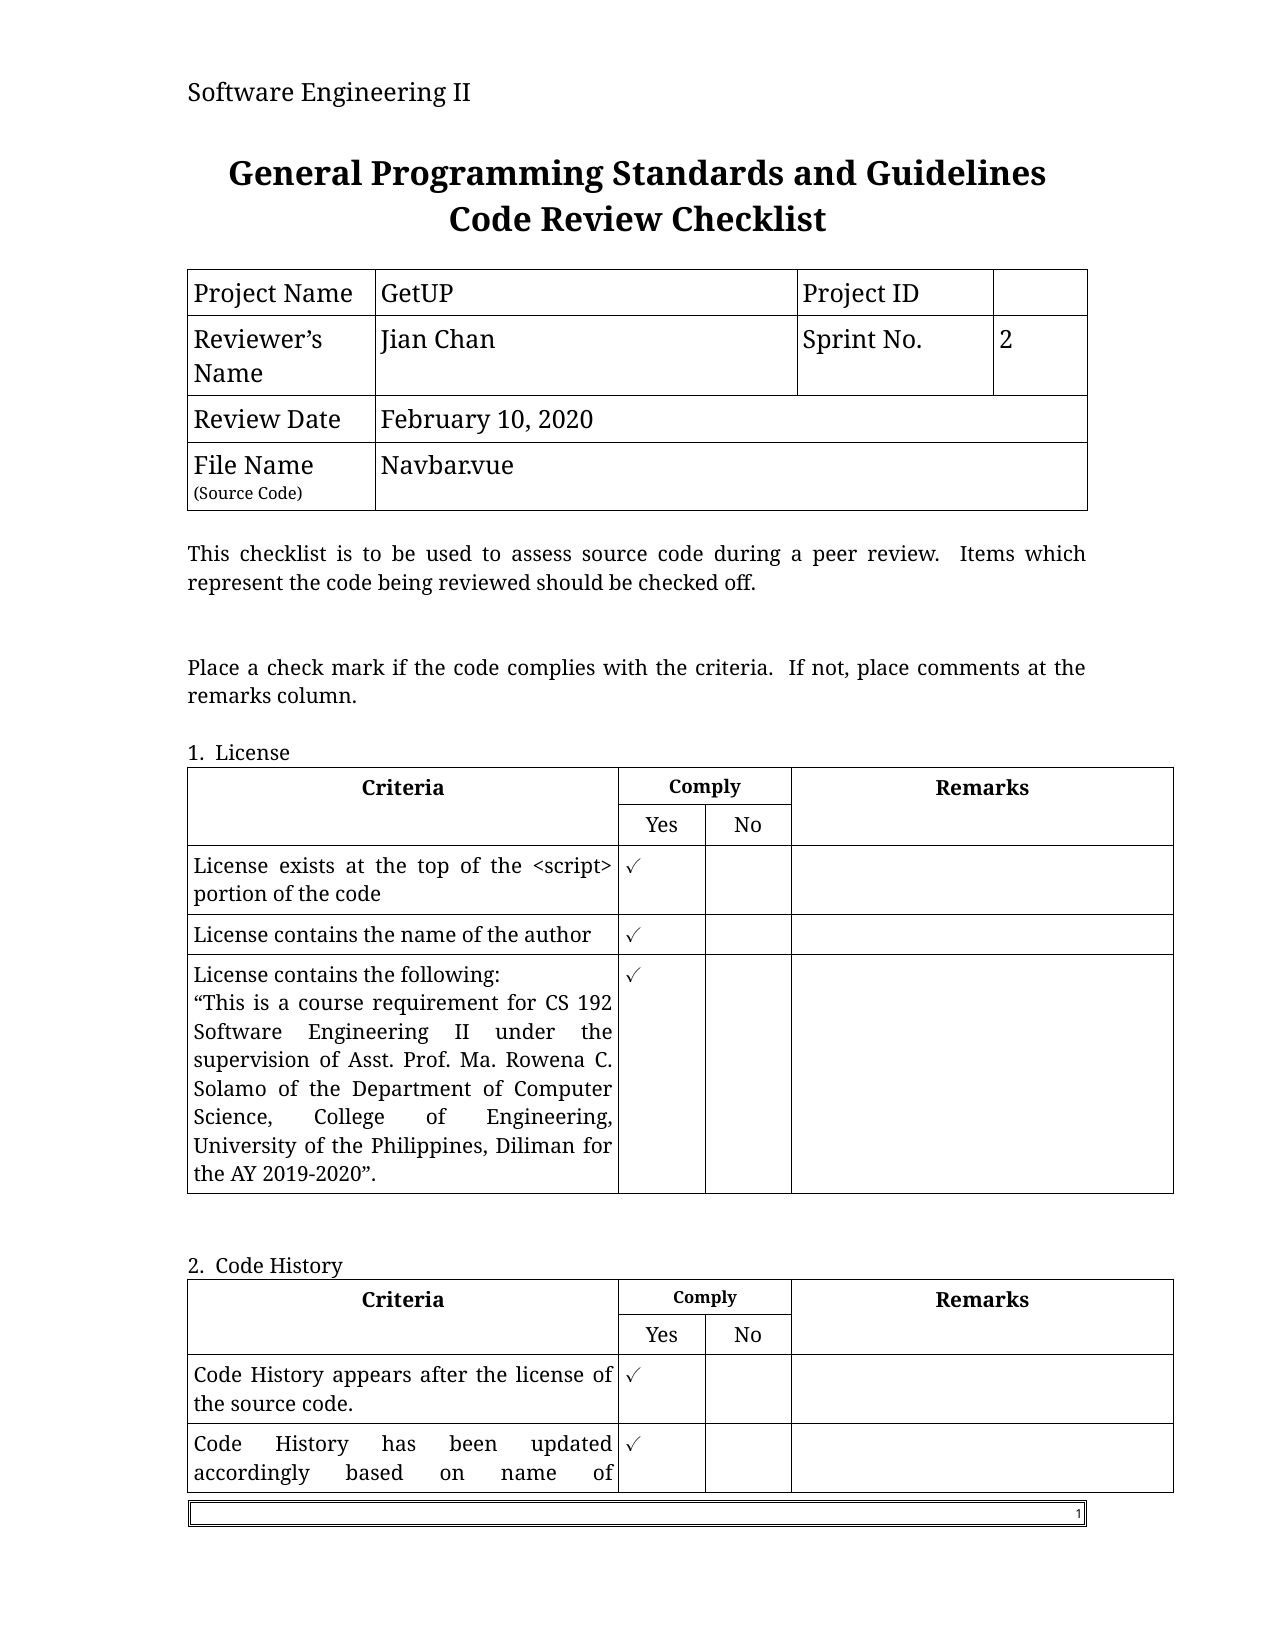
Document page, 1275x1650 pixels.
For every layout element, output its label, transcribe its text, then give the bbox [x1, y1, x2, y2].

table_cell Code History appears after the license of the source code. [188, 1355, 618, 1423]
table_cell Reviewer’s Name [188, 316, 375, 395]
table_header Comply [619, 1280, 791, 1314]
table_cell ✓ [619, 955, 705, 1193]
table_cell ✓ [619, 1355, 705, 1423]
table_cell ✓ [619, 915, 705, 954]
table_cell [706, 1355, 791, 1423]
table_cell [792, 915, 1173, 954]
table_cell [706, 1424, 791, 1492]
table_cell Jian Chan [376, 316, 797, 395]
table_cell File Name (Source Code) [188, 443, 375, 510]
table_cell Navbar.vue [376, 443, 1087, 510]
table_header Project Name [188, 270, 375, 315]
table_cell [706, 846, 791, 913]
table_cell Yes [619, 805, 705, 844]
table_cell No [706, 805, 791, 844]
table_header Remarks [792, 1280, 1173, 1354]
table_cell [706, 955, 791, 1193]
table_cell February 10, 2020 [376, 396, 1087, 441]
text 1. License [187, 738, 1087, 767]
table_cell License contains the name of the author [188, 915, 618, 954]
table_cell [792, 1424, 1173, 1492]
table_cell [792, 846, 1173, 913]
table_header Comply [619, 768, 791, 804]
table_header [994, 270, 1087, 315]
table_cell No [706, 1315, 791, 1354]
table_header Project ID [798, 270, 993, 315]
table_header Criteria [188, 1280, 618, 1354]
table_cell ✓ [619, 846, 705, 913]
table_cell [792, 1355, 1173, 1423]
text General Programming Standards and Guidelines Code Review Checklist [187, 150, 1087, 241]
table_cell 2 [994, 316, 1087, 395]
text This checklist is to be used to assess source code during a peer review. Items which represent the code being reviewed should be checked off. [187, 539, 1087, 596]
text 2. Code History [187, 1251, 1087, 1279]
text Place a check mark if the code complies with the criteria. If not, place comments at the remarks column. [187, 653, 1087, 710]
table_cell Sprint No. [798, 316, 993, 395]
table_cell License contains the following: “This is a course requirement for CS 192 Software Engineering II under the supervision of Asst. Prof. Ma. Rowena C. Solamo of the Department of Computer Science, College of Engineering, University of the Philippines, Diliman for the AY 2019-2020”. [188, 955, 618, 1193]
table_cell Review Date [188, 396, 375, 441]
table_header Criteria [188, 768, 618, 844]
table_cell ✓ [619, 1424, 705, 1492]
table_cell Code History has been updated accordingly based on name of [188, 1424, 618, 1492]
table_cell Yes [619, 1315, 705, 1354]
table_header Remarks [792, 768, 1173, 844]
table_header GetUP [376, 270, 797, 315]
table_cell License exists at the top of the <script> portion of the code [188, 846, 618, 913]
table_cell [792, 955, 1173, 1193]
table_cell [706, 915, 791, 954]
